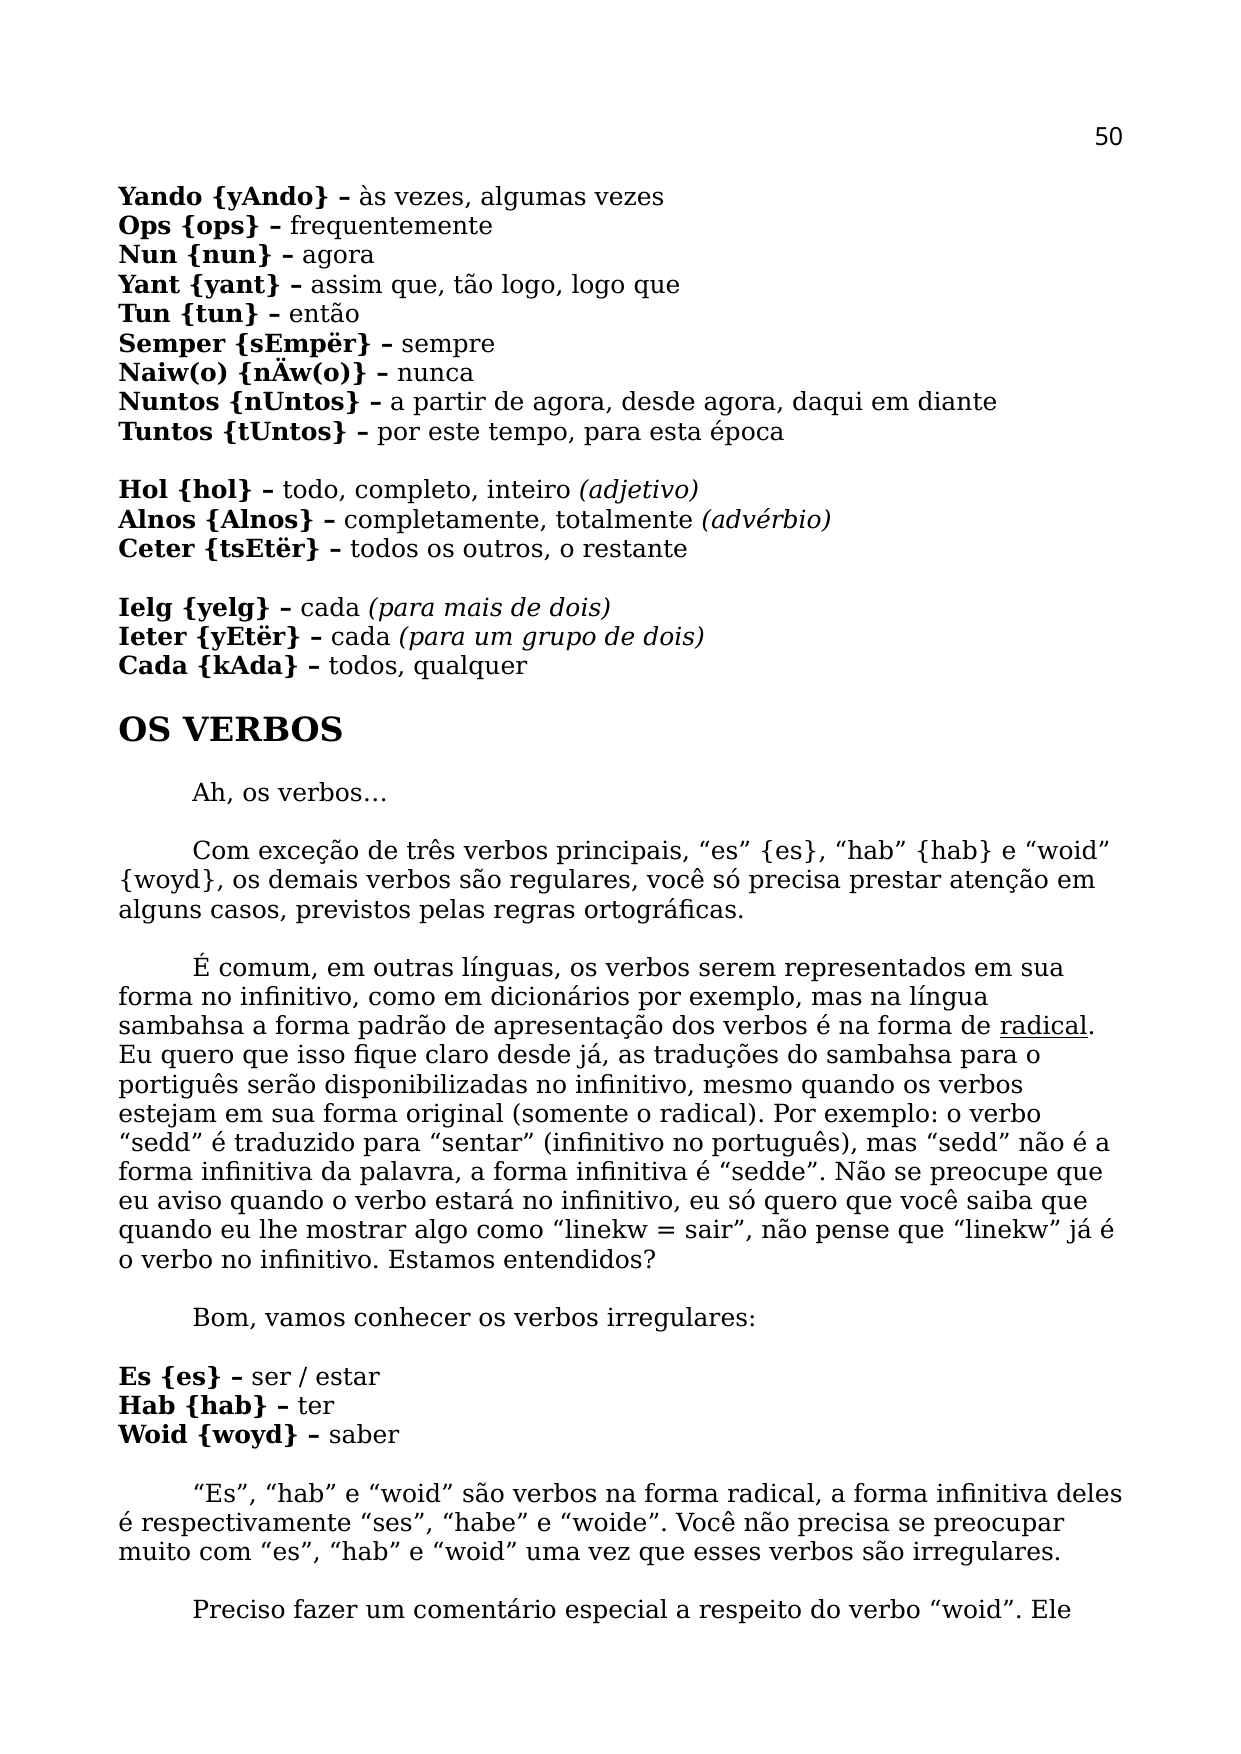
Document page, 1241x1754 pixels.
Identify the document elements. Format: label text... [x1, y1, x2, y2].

text Yant {yant} – assim que, tão logo, logo que [118, 270, 1123, 299]
text Com exceção de três verbos principais, “es” {es}, “hab” {hab} e “woid” {woyd}, os demais verbos são regulares, você só precisa prestar atenção em alguns casos, previstos pelas regras ortográficas. [118, 836, 1123, 924]
text Hab {hab} – ter [118, 1391, 1123, 1420]
text Woid {woyd} – saber [118, 1420, 1123, 1449]
text Ielg {yelg} – cada (para mais de dois) [118, 592, 1123, 622]
text Nuntos {nUntos} – a partir de agora, desde agora, daqui em diante [118, 387, 1123, 417]
text Preciso fazer um comentário especial a respeito do verbo “woid”. Ele [118, 1595, 1123, 1624]
text Tuntos {tUntos} – por este tempo, para esta época [118, 417, 1123, 446]
text Naiw(o) {nÄw(o)} – nunca [118, 358, 1123, 387]
text Tun {tun} – então [118, 299, 1123, 328]
text Cada {kAda} – todos, qualquer [118, 651, 1123, 681]
text Ah, os verbos… [118, 778, 1123, 807]
text Es {es} – ser / estar [118, 1361, 1123, 1391]
subtitle OS VERBOS [118, 710, 1123, 749]
text Ops {ops} – frequentemente [118, 211, 1123, 240]
text Nun {nun} – agora [118, 240, 1123, 270]
text Semper {sEmpër} – sempre [118, 328, 1123, 358]
text Bom, vamos conhecer os verbos irregulares: [118, 1303, 1123, 1332]
text É comum, em outras línguas, os verbos serem representados em sua forma no infinitivo, como em dicionários por exemplo, mas na língua sambahsa a forma padrão de apresentação dos verbos é na forma de radical. Eu quero que isso fique claro desde já, as traduções do sambahsa para o portiguês serão disponibilizadas no infinitivo, mesmo quando os verbos estejam em sua forma original (somente o radical). Por exemplo: o verbo “sedd” é traduzido para “sentar” (infinitivo no português), mas “sedd” não é a forma infinitiva da palavra, a forma infinitiva é “sedde”. Não se preocupe que eu aviso quando o verbo estará no infinitivo, eu só quero que você saiba que quando eu lhe mostrar algo como “linekw = sair”, não pense que “linekw” já é o verbo no infinitivo. Estamos entendidos? [118, 953, 1123, 1274]
text Ceter {tsEtër} – todos os outros, o restante [118, 534, 1123, 563]
text Yando {yAndo} – às vezes, algumas vezes [118, 182, 1123, 211]
text Hol {hol} – todo, completo, inteiro (adjetivo) [118, 475, 1123, 504]
text Alnos {Alnos} – completamente, totalmente (advérbio) [118, 504, 1123, 534]
text “Es”, “hab” e “woid” são verbos na forma radical, a forma infinitiva deles é respectivamente “ses”, “habe” e “woide”. Você não precisa se preocupar muito com “es”, “hab” e “woid” uma vez que esses verbos são irregulares. [118, 1479, 1123, 1566]
text Ieter {yEtër} – cada (para um grupo de dois) [118, 622, 1123, 651]
